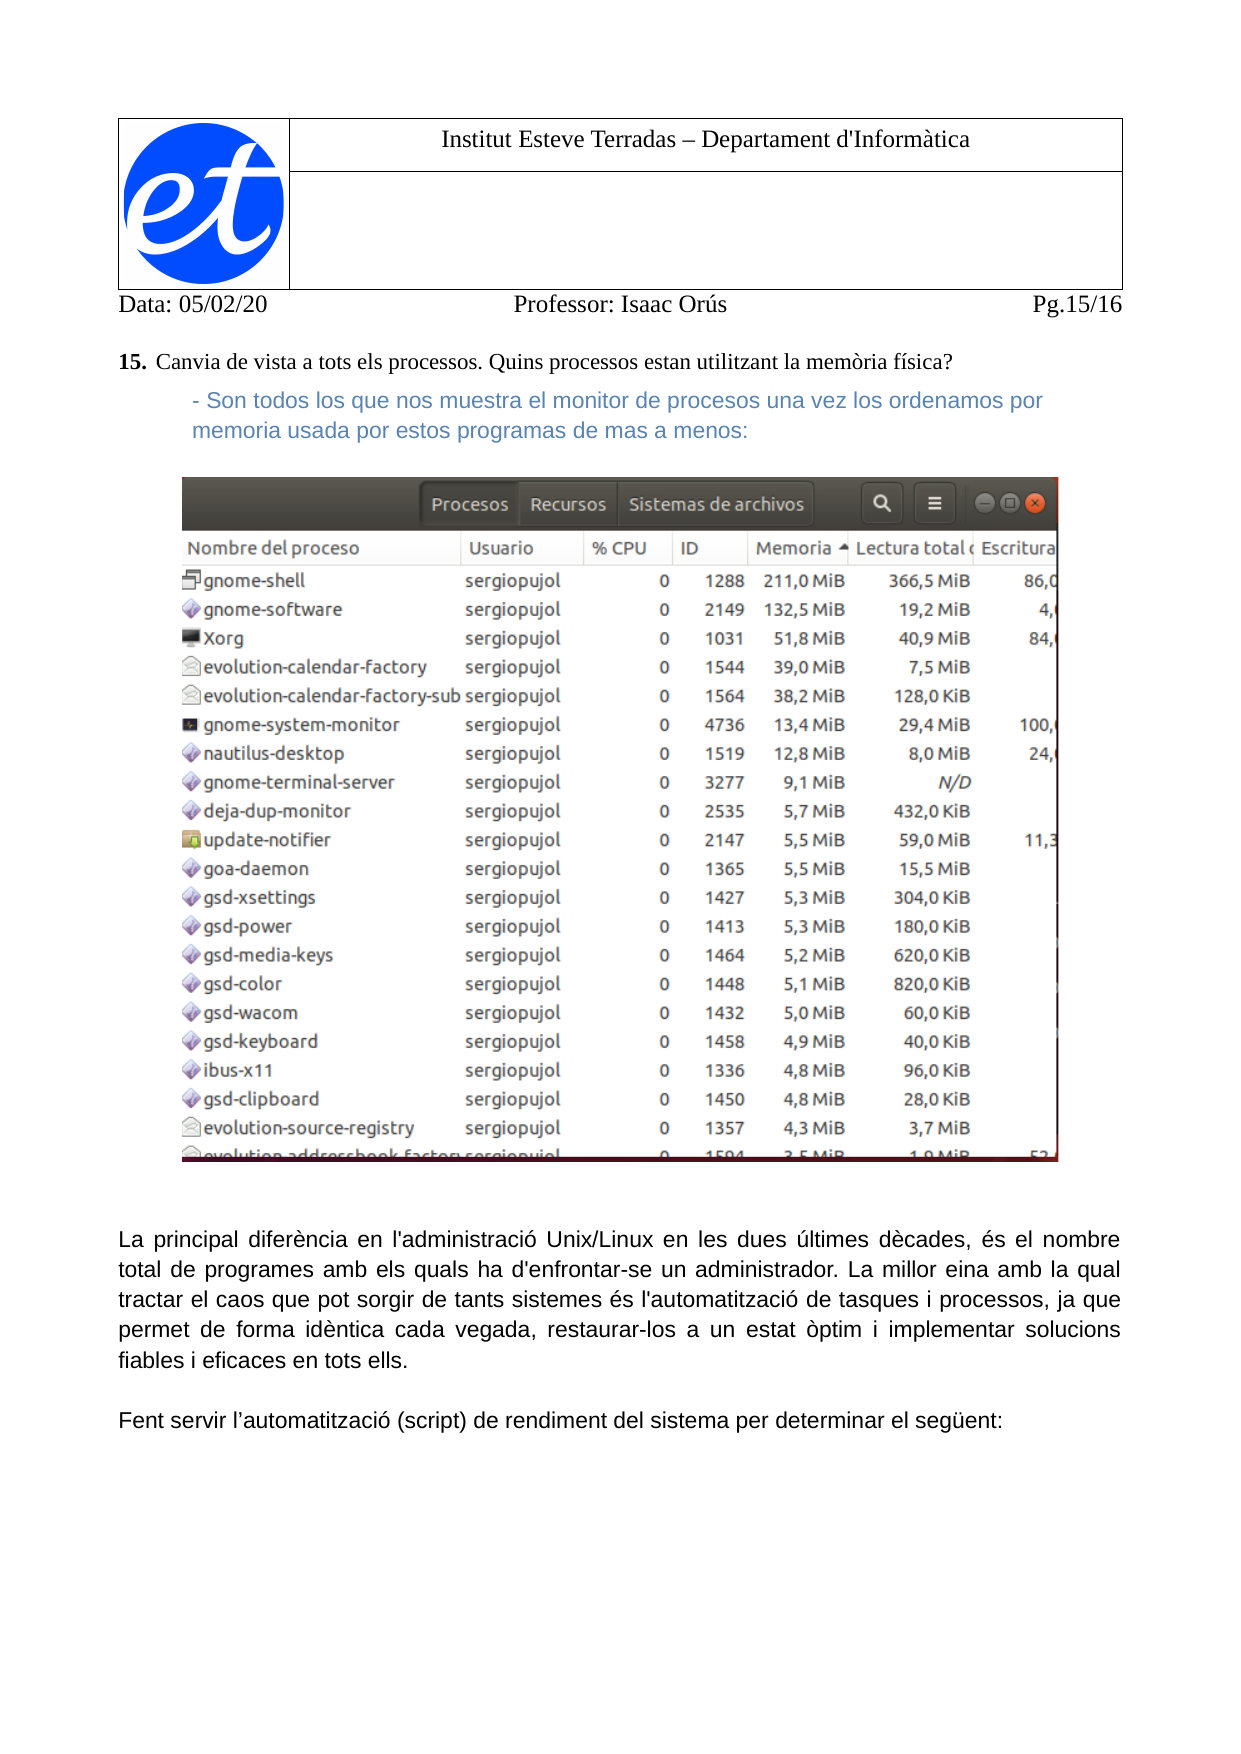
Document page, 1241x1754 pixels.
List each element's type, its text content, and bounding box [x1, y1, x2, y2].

text Fent servir l’automatització (script) de rendiment del sistema per determinar el següent: [118, 1407, 1122, 1433]
picture [182, 477, 1059, 1162]
picture [123, 123, 284, 284]
list - Son todos los que nos muestra el monitor de procesos una vez los ordenamos por memoria usada por estos programas de mas a menos: [192, 387, 1122, 444]
text La principal diferència en l'administració Unix/Linux en les dues últimes dècades, és el nombre total de programes amb els quals ha d'enfrontar-se un administrador. La millor eina amb la qual tractar el caos que pot sorgir de tants sistemes és l'automatització de tasques i processos, ja que permet de forma idèntica cada vegada, restaurar-los a un estat òptim i implementar solucions fiables i eficaces en tots ells. [118, 1226, 1122, 1373]
list Canvia de vista a tots els processos. Quins processos estan utilitzant la memòria física? [118, 348, 1122, 374]
